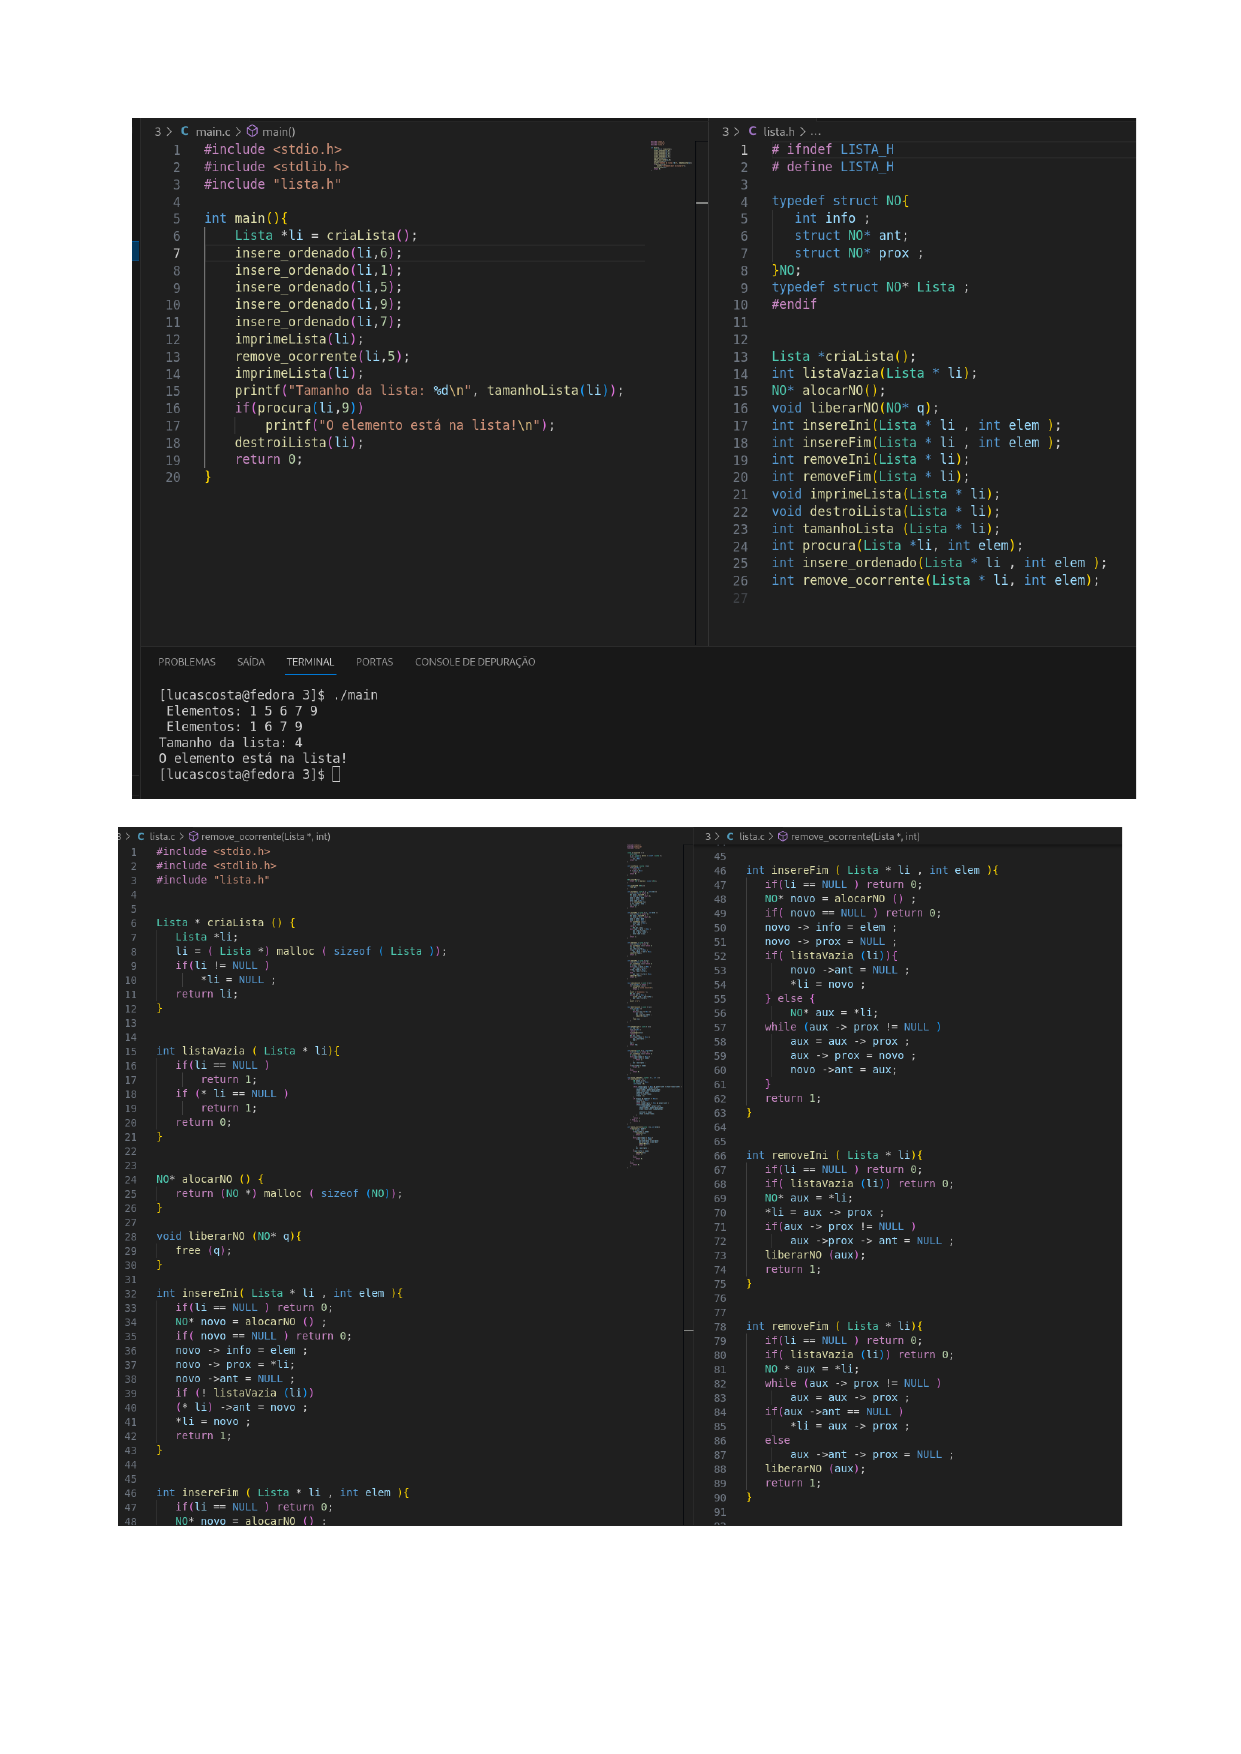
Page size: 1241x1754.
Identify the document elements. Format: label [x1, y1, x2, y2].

picture [118, 827, 1123, 1526]
picture [132, 118, 1137, 799]
